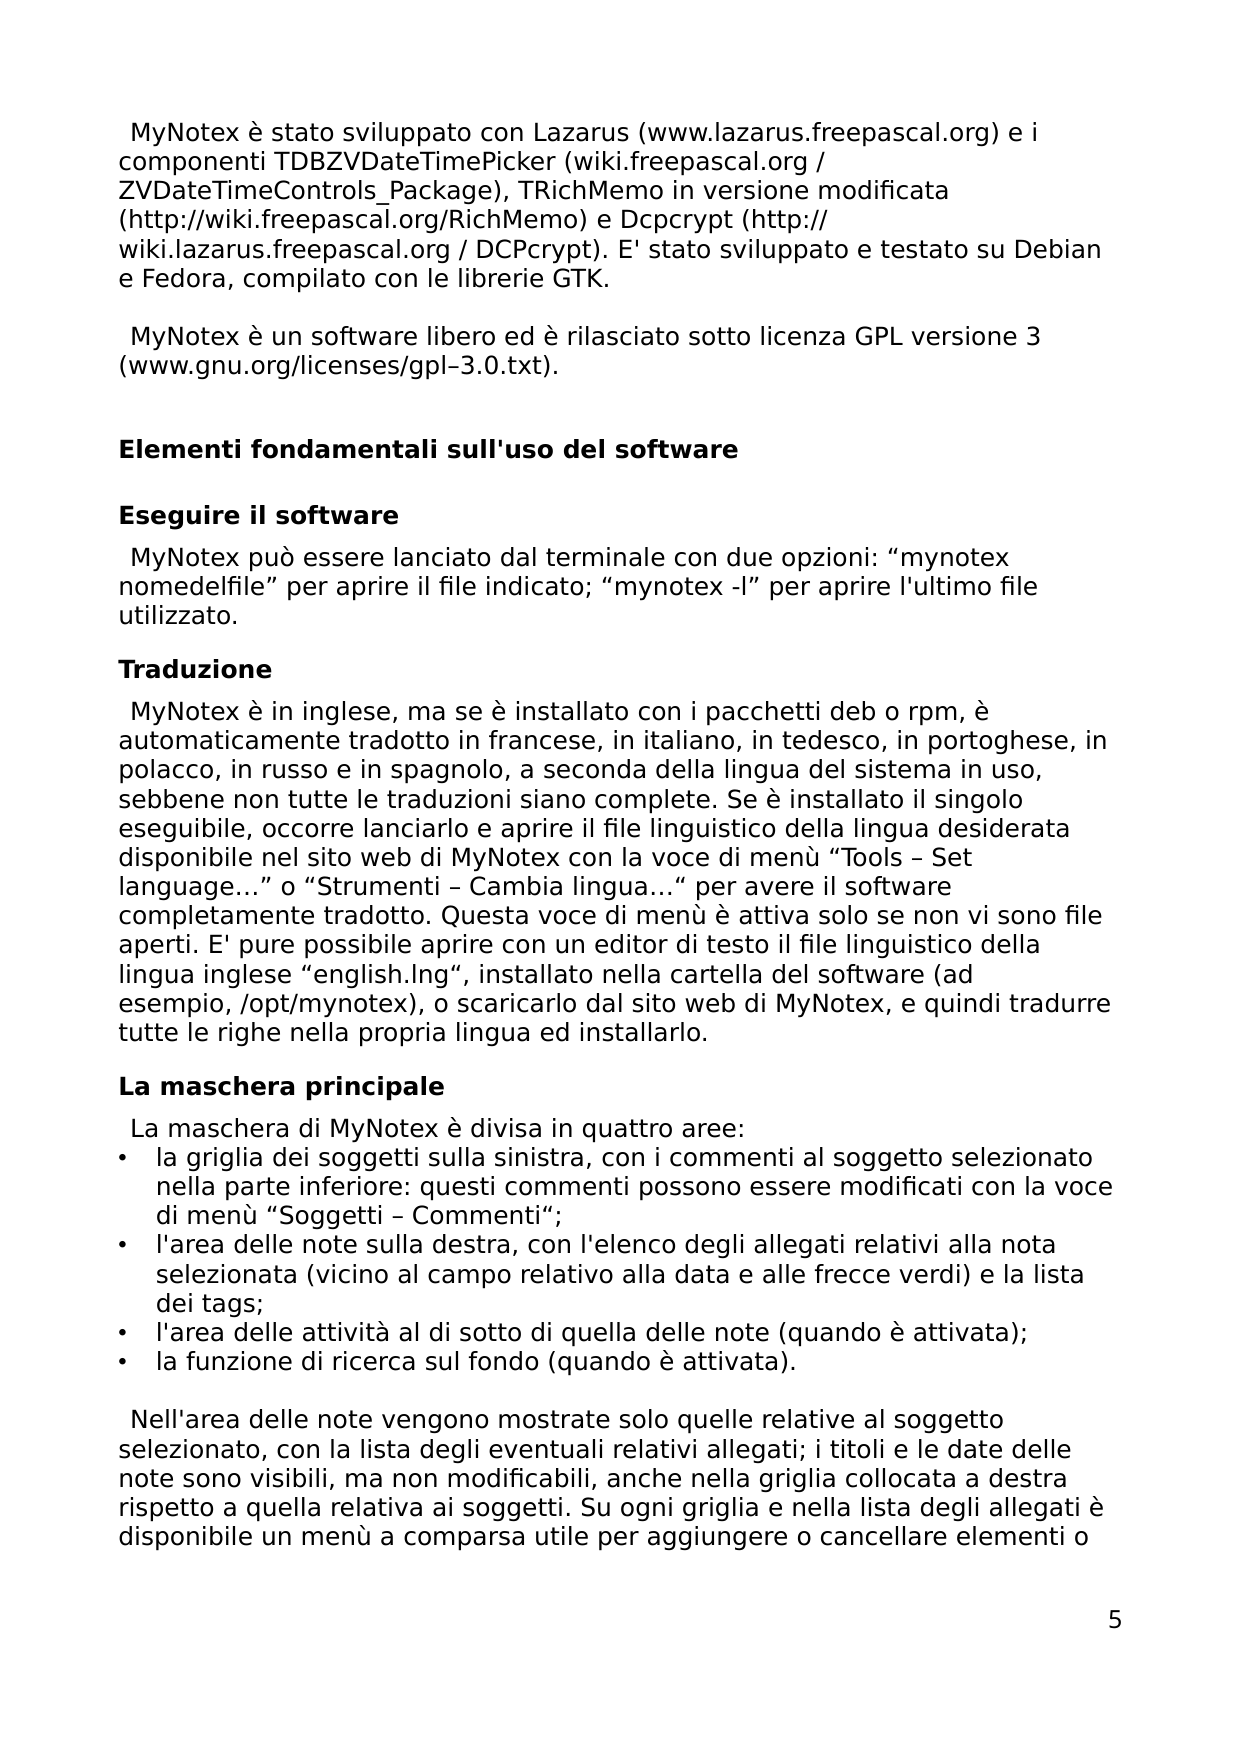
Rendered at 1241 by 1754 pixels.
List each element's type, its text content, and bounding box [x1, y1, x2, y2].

text MyNotex è in inglese, ma se è installato con i pacchetti deb o rpm, è automaticamente tradotto in francese, in italiano, in tedesco, in portoghese, in polacco, in russo e in spagnolo, a seconda della lingua del sistema in uso, sebbene non tutte le traduzioni siano complete. Se è installato il singolo eseguibile, occorre lanciarlo e aprire il file linguistico della lingua desiderata disponibile nel sito web di MyNotex con la voce di menù “Tools – Set language…” o “Strumenti – Cambia lingua…“ per avere il software completamente tradotto. Questa voce di menù è attiva solo se non vi sono file aperti. E' pure possibile aprire con un editor di testo il file linguistico della lingua inglese “english.lng“, installato nella cartella del software (ad esempio, /opt/mynotex), o scaricarlo dal sito web di MyNotex, e quindi tradurre tutte le righe nella propria lingua ed installarlo. [118, 697, 1122, 1047]
list la funzione di ricerca sul fondo (quando è attivata). [118, 1347, 1122, 1376]
subtitle Eseguire il software [118, 501, 1122, 531]
text MyNotex può essere lanciato dal terminale con due opzioni: “mynotex nomedelfile” per aprire il file indicato; “mynotex -l” per aprire l'ultimo file utilizzato. [118, 543, 1122, 631]
list la griglia dei soggetti sulla sinistra, con i commenti al soggetto selezionato nella parte inferiore: questi commenti possono essere modificati con la voce di menù “Soggetti – Commenti“; [118, 1143, 1122, 1231]
subtitle La maschera principale [118, 1072, 1122, 1101]
text La maschera di MyNotex è divisa in quattro aree: [118, 1114, 1122, 1143]
subtitle Elementi fondamentali sull'uso del software [118, 435, 1122, 464]
list l'area delle attività al di sotto di quella delle note (quando è attivata); [118, 1318, 1122, 1347]
text Nell'area delle note vengono mostrate solo quelle relative al soggetto selezionato, con la lista degli eventuali relativi allegati; i titoli e le date delle note sono visibili, ma non modificabili, anche nella griglia collocata a destra rispetto a quella relativa ai soggetti. Su ogni griglia e nella lista degli allegati è disponibile un menù a comparsa utile per aggiungere o cancellare elementi o [118, 1406, 1122, 1551]
list l'area delle note sulla destra, con l'elenco degli allegati relativi alla nota selezionata (vicino al campo relativo alla data e alle frecce verdi) e la lista dei tags; [118, 1231, 1122, 1318]
text MyNotex è un software libero ed è rilasciato sotto licenza GPL versione 3 (www.gnu.org/licenses/gpl–3.0.txt). [118, 322, 1122, 381]
text MyNotex è stato sviluppato con Lazarus (www.lazarus.freepascal.org) e i componenti TDBZVDateTimePicker (wiki.freepascal.org / ZVDateTimeControls_Package), TRichMemo in versione modificata (http://wiki.freepascal.org/RichMemo) e Dcpcrypt (http:// wiki.lazarus.freepascal.org / DCPcrypt). E' stato sviluppato e testato su Debian e Fedora, compilato con le librerie GTK. [118, 118, 1122, 322]
subtitle Traduzione [118, 656, 1122, 685]
